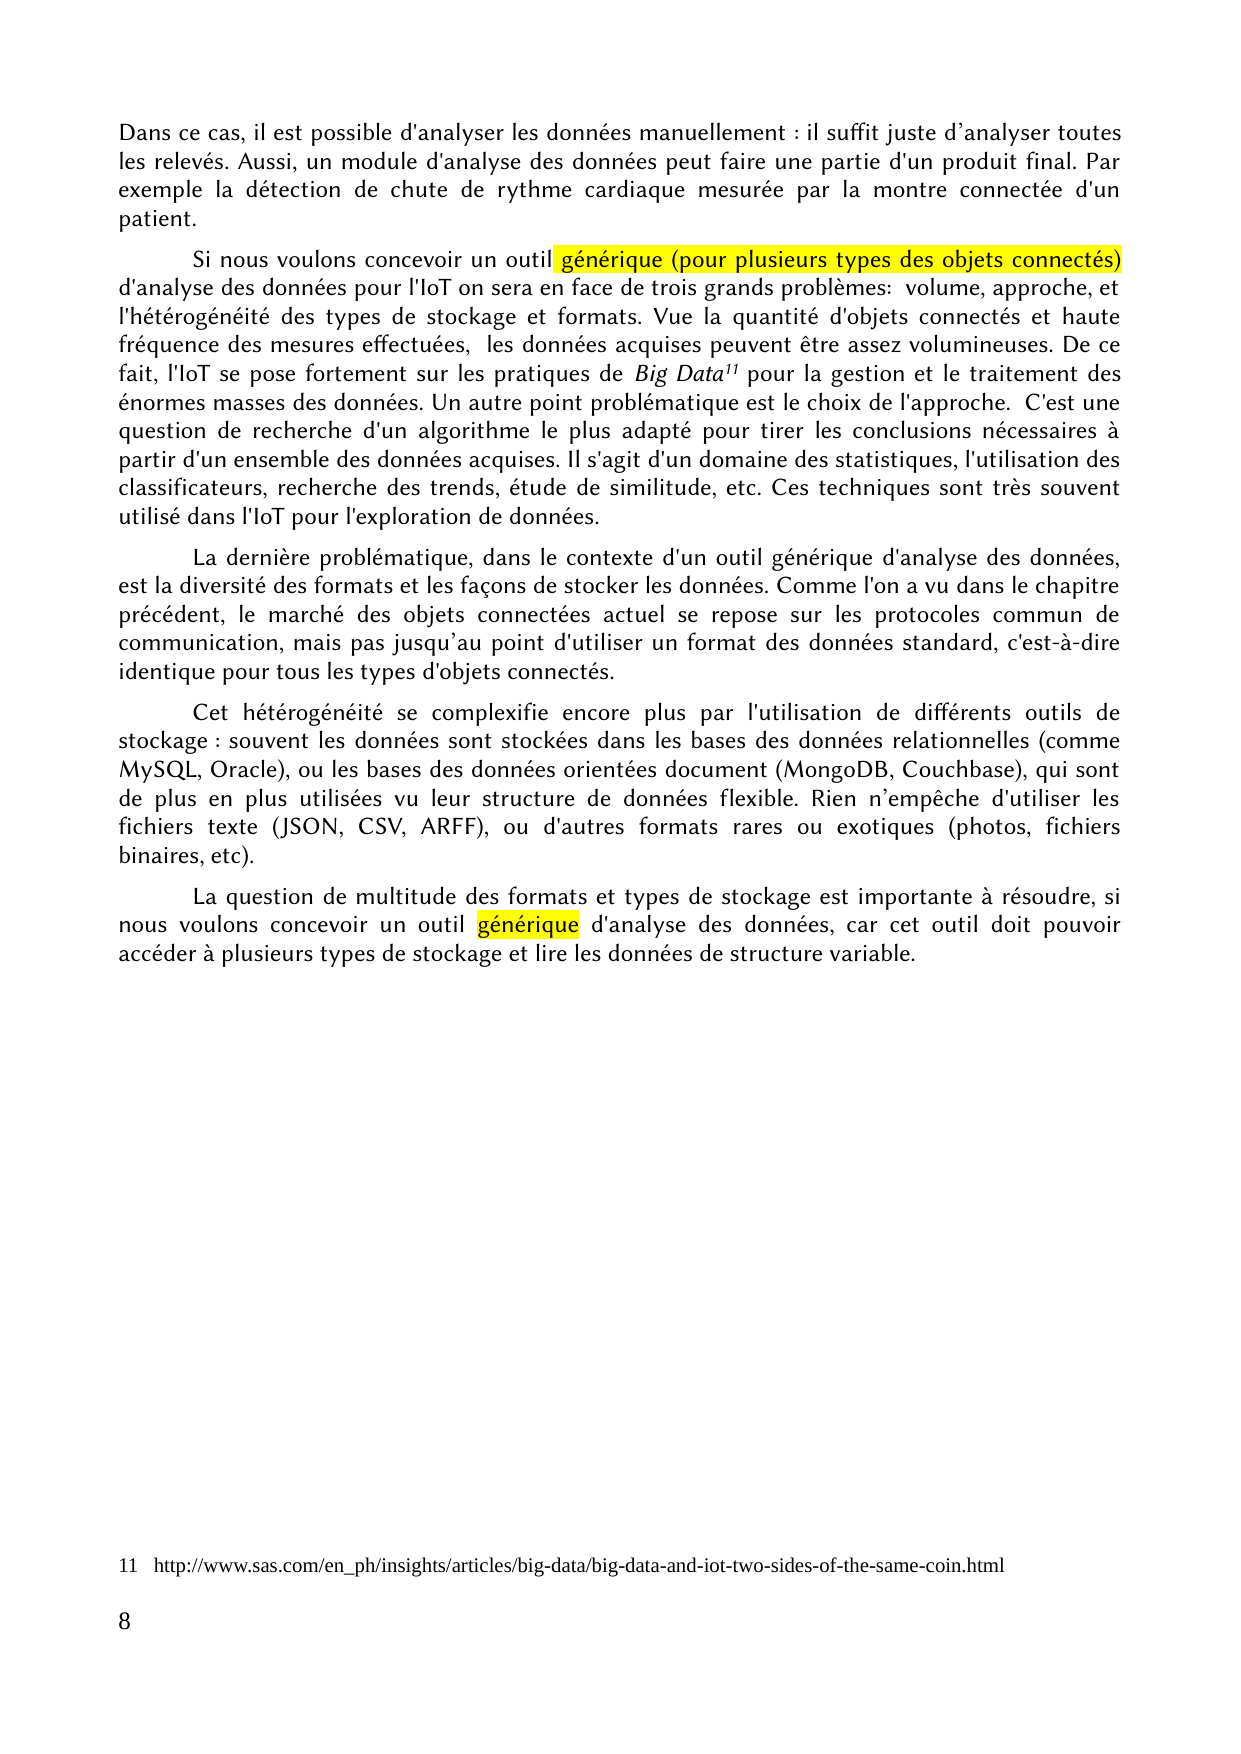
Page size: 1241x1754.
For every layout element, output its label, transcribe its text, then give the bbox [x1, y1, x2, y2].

text Si nous voulons concevoir un outil générique (pour plusieurs types des objets connectés) d'analyse des données pour l'IoT on sera en face de trois grands problèmes: volume, approche, et l'hétérogénéité des types de stockage et formats. Vue la quantité d'objets connectés et haute fréquence des mesures effectuées, les données acquises peuvent être assez volumineuses. De ce fait, l'IoT se pose fortement sur les pratiques de Big Data pour la gestion et le traitement des énormes masses des données. Un autre point problématique est le choix de l'approche. C'est une question de recherche d'un algorithme le plus adapté pour tirer les conclusions nécessaires à partir d'un ensemble des données acquises. Il s'agit d'un domaine des statistiques, l'utilisation des classificateurs, recherche des trends, étude de similitude, etc. Ces techniques sont très souvent utilisé dans l'IoT pour l'exploration de données. [118, 245, 1122, 530]
text Dans ce cas, il est possible d'analyser les données manuellement : il suffit juste d’analyser toutes les relevés. Aussi, un module d'analyse des données peut faire une partie d'un produit final. Par exemple la détection de chute de rythme cardiaque mesurée par la montre connectée d'un patient. [118, 118, 1122, 232]
text http://www.sas.com/en_ph/insights/articles/big-data/big-data-and-iot-two-sides-of-the-same-coin.html [118, 1553, 1122, 1577]
text Cet hétérogénéité se complexifie encore plus par l'utilisation de différents outils de stockage : souvent les données sont stockées dans les bases des données relationnelles (comme MySQL, Oracle), ou les bases des données orientées document (MongoDB, Couchbase), qui sont de plus en plus utilisées vu leur structure de données flexible. Rien n’empêche d'utiliser les fichiers texte (JSON, CSV, ARFF), ou d'autres formats rares ou exotiques (photos, fichiers binaires, etc). [118, 698, 1122, 869]
text La dernière problématique, dans le contexte d'un outil générique d'analyse des données, est la diversité des formats et les façons de stocker les données. Comme l'on a vu dans le chapitre précédent, le marché des objets connectées actuel se repose sur les protocoles commun de communication, mais pas jusqu’au point d'utiliser un format des données standard, c'est-à-dire identique pour tous les types d'objets connectés. [118, 543, 1122, 685]
text La question de multitude des formats et types de stockage est importante à résoudre, si nous voulons concevoir un outil générique d'analyse des données, car cet outil doit pouvoir accéder à plusieurs types de stockage et lire les données de structure variable. [118, 882, 1122, 967]
